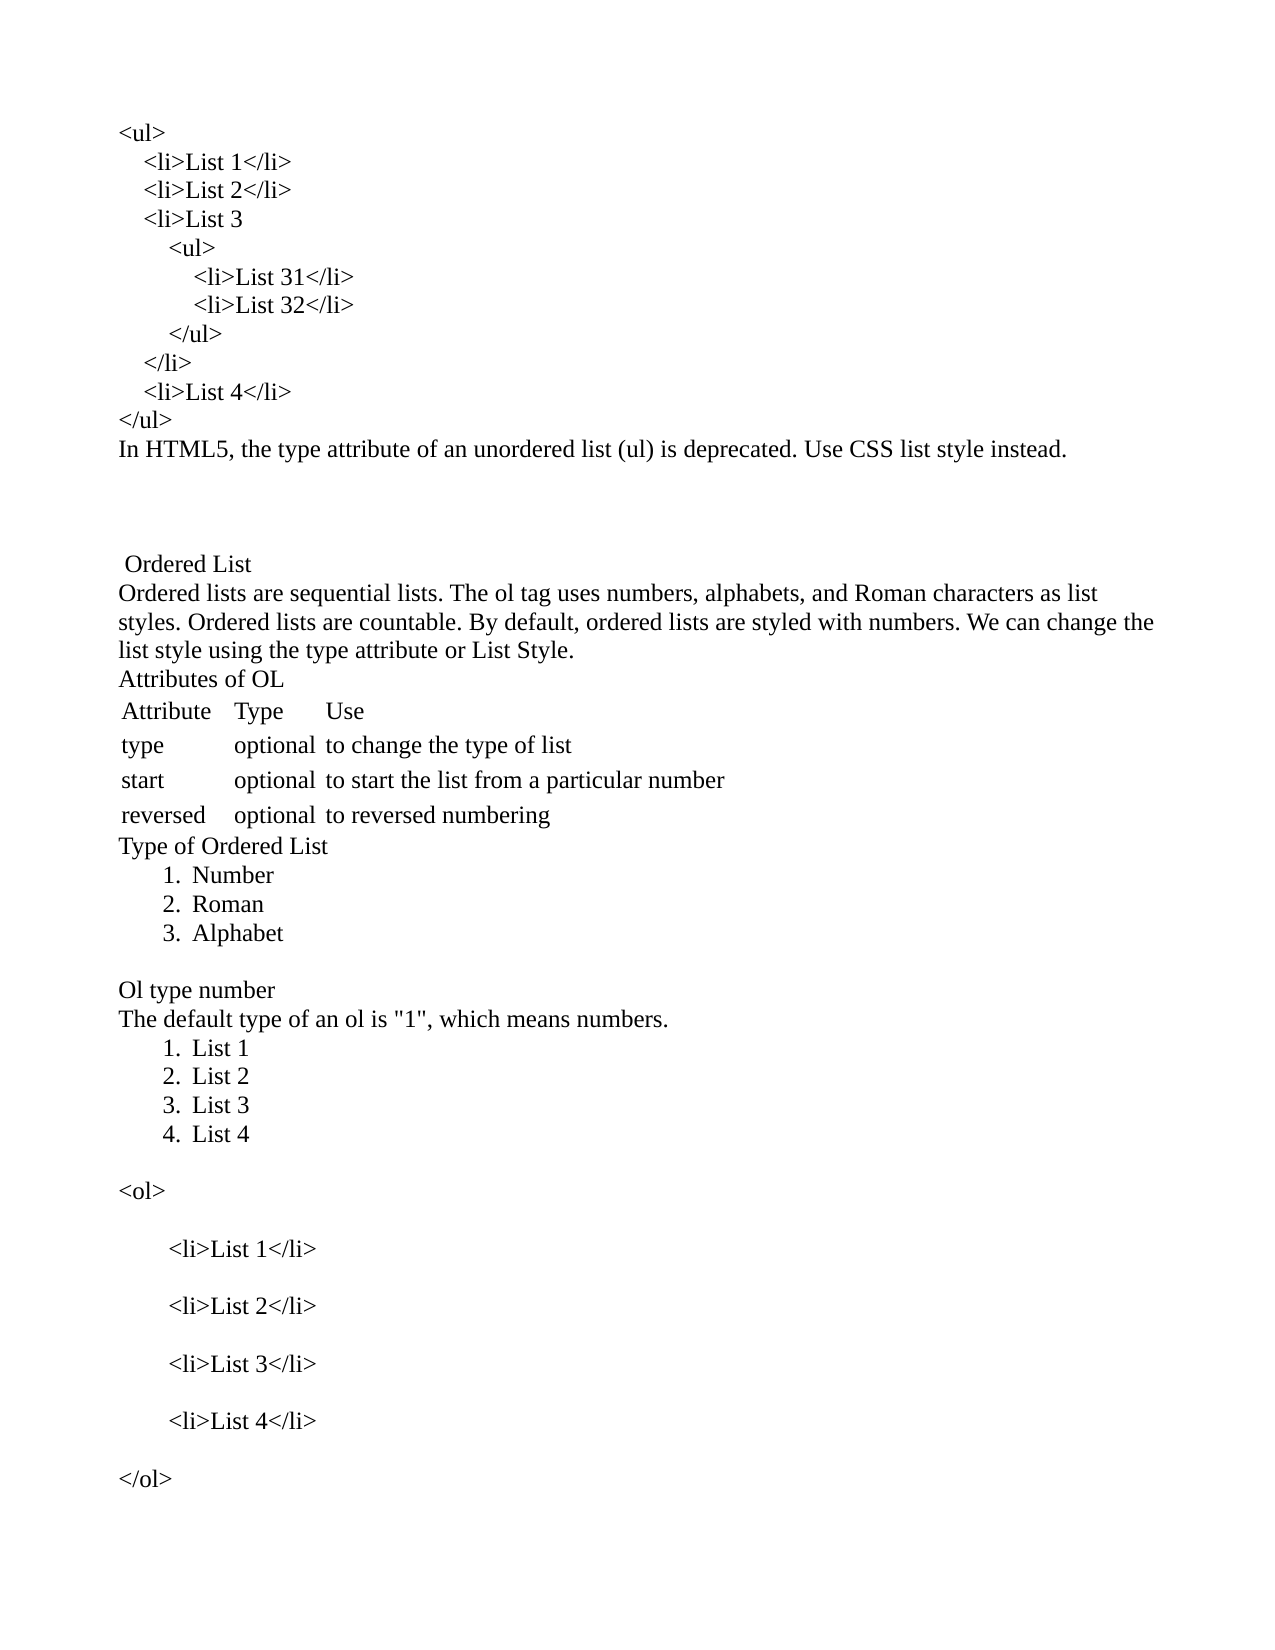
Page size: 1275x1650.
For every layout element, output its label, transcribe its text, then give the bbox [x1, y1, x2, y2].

table_cell to change the type of list [323, 728, 731, 762]
text </ol> [118, 1464, 1157, 1493]
text Ol type number [118, 975, 1157, 1004]
list List 3 [162, 1090, 1157, 1119]
table_cell optional [231, 728, 322, 762]
text <li>List 1</li> [118, 147, 1157, 176]
list List 1 [162, 1033, 1157, 1061]
text Type of Ordered List [118, 831, 1157, 860]
text <li>List 2</li> [118, 1291, 1157, 1320]
text <li>List 2</li> [118, 176, 1157, 204]
text </ul> [118, 406, 1157, 434]
text </li> [118, 348, 1157, 377]
text Attributes of OL [118, 664, 1157, 693]
table_header Type [231, 693, 322, 728]
text <li>List 32</li> [118, 291, 1157, 319]
text In HTML5, the type attribute of an unordered list (ul) is deprecated. Use CSS list style instead. [118, 434, 1157, 463]
text <li>List 31</li> [118, 262, 1157, 291]
table_header Use [323, 693, 731, 728]
text <li>List 3</li> [118, 1349, 1157, 1378]
list Roman [162, 889, 1157, 918]
text <li>List 4</li> [118, 377, 1157, 406]
table_cell reversed [118, 797, 231, 831]
list Number [162, 860, 1157, 889]
table_cell optional [231, 762, 322, 797]
table_cell start [118, 762, 231, 797]
list Alphabet [162, 918, 1157, 946]
text <li>List 4</li> [118, 1406, 1157, 1435]
text Ordered List [118, 549, 1157, 578]
table_header Attribute [118, 693, 231, 728]
text Ordered lists are sequential lists. The ol tag uses numbers, alphabets, and Roman characters as list styles. Ordered lists are countable. By default, ordered lists are styled with numbers. We can change the list style using the type attribute or List Style. [118, 578, 1157, 664]
table_cell to start the list from a particular number [323, 762, 731, 797]
text <li>List 1</li> [118, 1234, 1157, 1263]
text <ul> [118, 233, 1157, 262]
table_cell to reversed numbering [323, 797, 731, 831]
text </ul> [118, 319, 1157, 348]
text <ul> [118, 118, 1157, 147]
list List 2 [162, 1061, 1157, 1090]
text <ol> [118, 1176, 1157, 1205]
table_cell optional [231, 797, 322, 831]
text The default type of an ol is "1", which means numbers. [118, 1004, 1157, 1033]
table_cell type [118, 728, 231, 762]
list List 4 [162, 1119, 1157, 1148]
text <li>List 3 [118, 204, 1157, 233]
